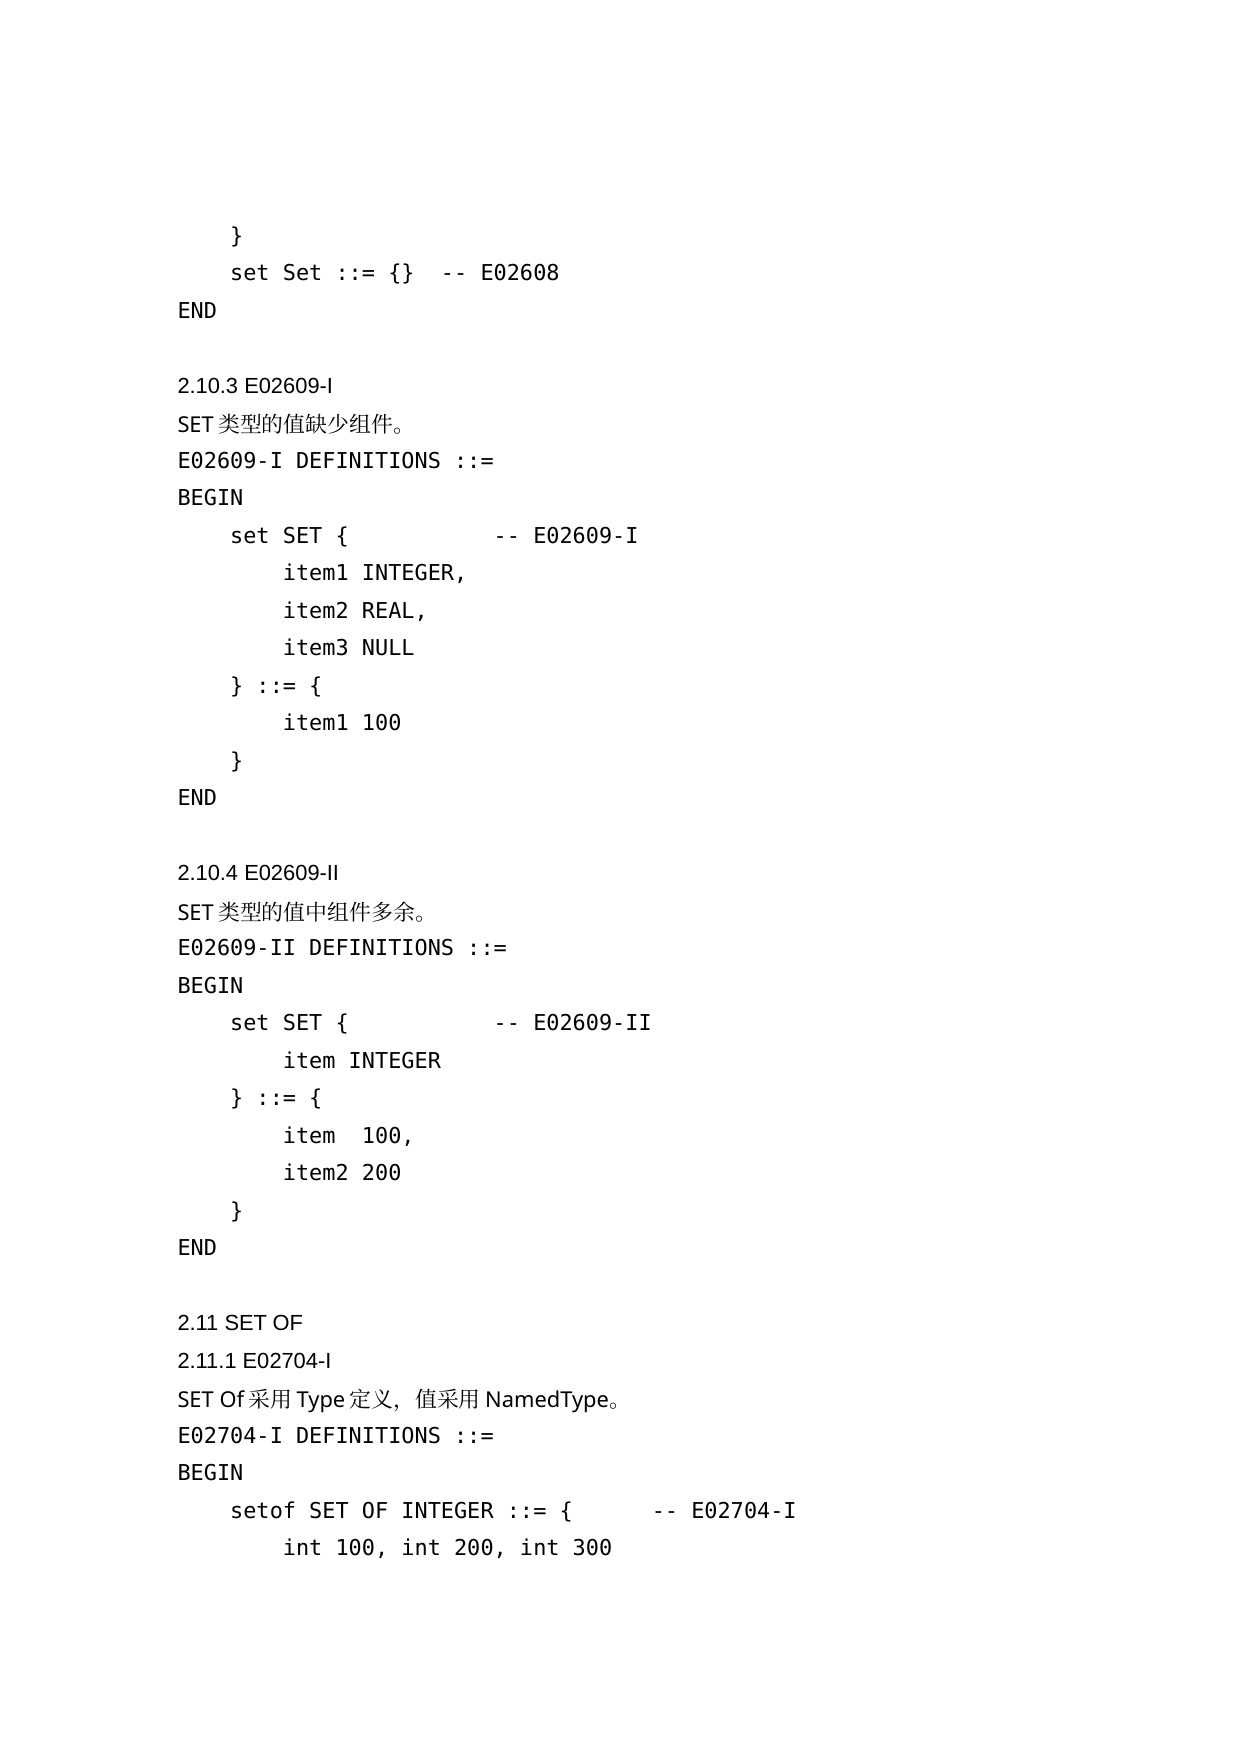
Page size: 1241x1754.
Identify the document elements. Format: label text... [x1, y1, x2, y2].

text item2 REAL, [177, 592, 1063, 629]
text item3 NULL [177, 629, 1063, 667]
text item1 100 [177, 704, 1063, 742]
text } ::= { [177, 1079, 1063, 1117]
text BEGIN [177, 479, 1063, 517]
text } ::= { [177, 667, 1063, 704]
text setof SET OF INTEGER ::= { -- E02704-I [177, 1492, 1063, 1529]
text SET类型的值缺少组件。 [177, 404, 1063, 442]
text BEGIN [177, 967, 1063, 1004]
subtitle 2.11.1 E02704-I [177, 1342, 1063, 1379]
text set SET { -- E02609-I [177, 517, 1063, 554]
text item 100, [177, 1117, 1063, 1154]
subtitle 2.10.4 E02609-II [177, 854, 1063, 892]
text END [177, 292, 1063, 329]
text E02704-I DEFINITIONS ::= [177, 1417, 1063, 1454]
subtitle 2.10.3 E02609-I [177, 367, 1063, 404]
text } [177, 217, 1063, 254]
text } [177, 742, 1063, 779]
text END [177, 779, 1063, 817]
text set Set ::= {} -- E02608 [177, 254, 1063, 292]
text SET类型的值中组件多余。 [177, 892, 1063, 929]
text SET Of采用Type定义，值采用NamedType。 [177, 1379, 1063, 1417]
text BEGIN [177, 1454, 1063, 1492]
text } [177, 1192, 1063, 1229]
text item1 INTEGER, [177, 554, 1063, 592]
text item INTEGER [177, 1042, 1063, 1079]
text set SET { -- E02609-II [177, 1004, 1063, 1042]
text item2 200 [177, 1154, 1063, 1192]
subtitle 2.11 SET OF [177, 1304, 1063, 1342]
text E02609-I DEFINITIONS ::= [177, 442, 1063, 479]
text END [177, 1229, 1063, 1267]
text E02609-II DEFINITIONS ::= [177, 929, 1063, 967]
text int 100, int 200, int 300 [177, 1529, 1063, 1567]
